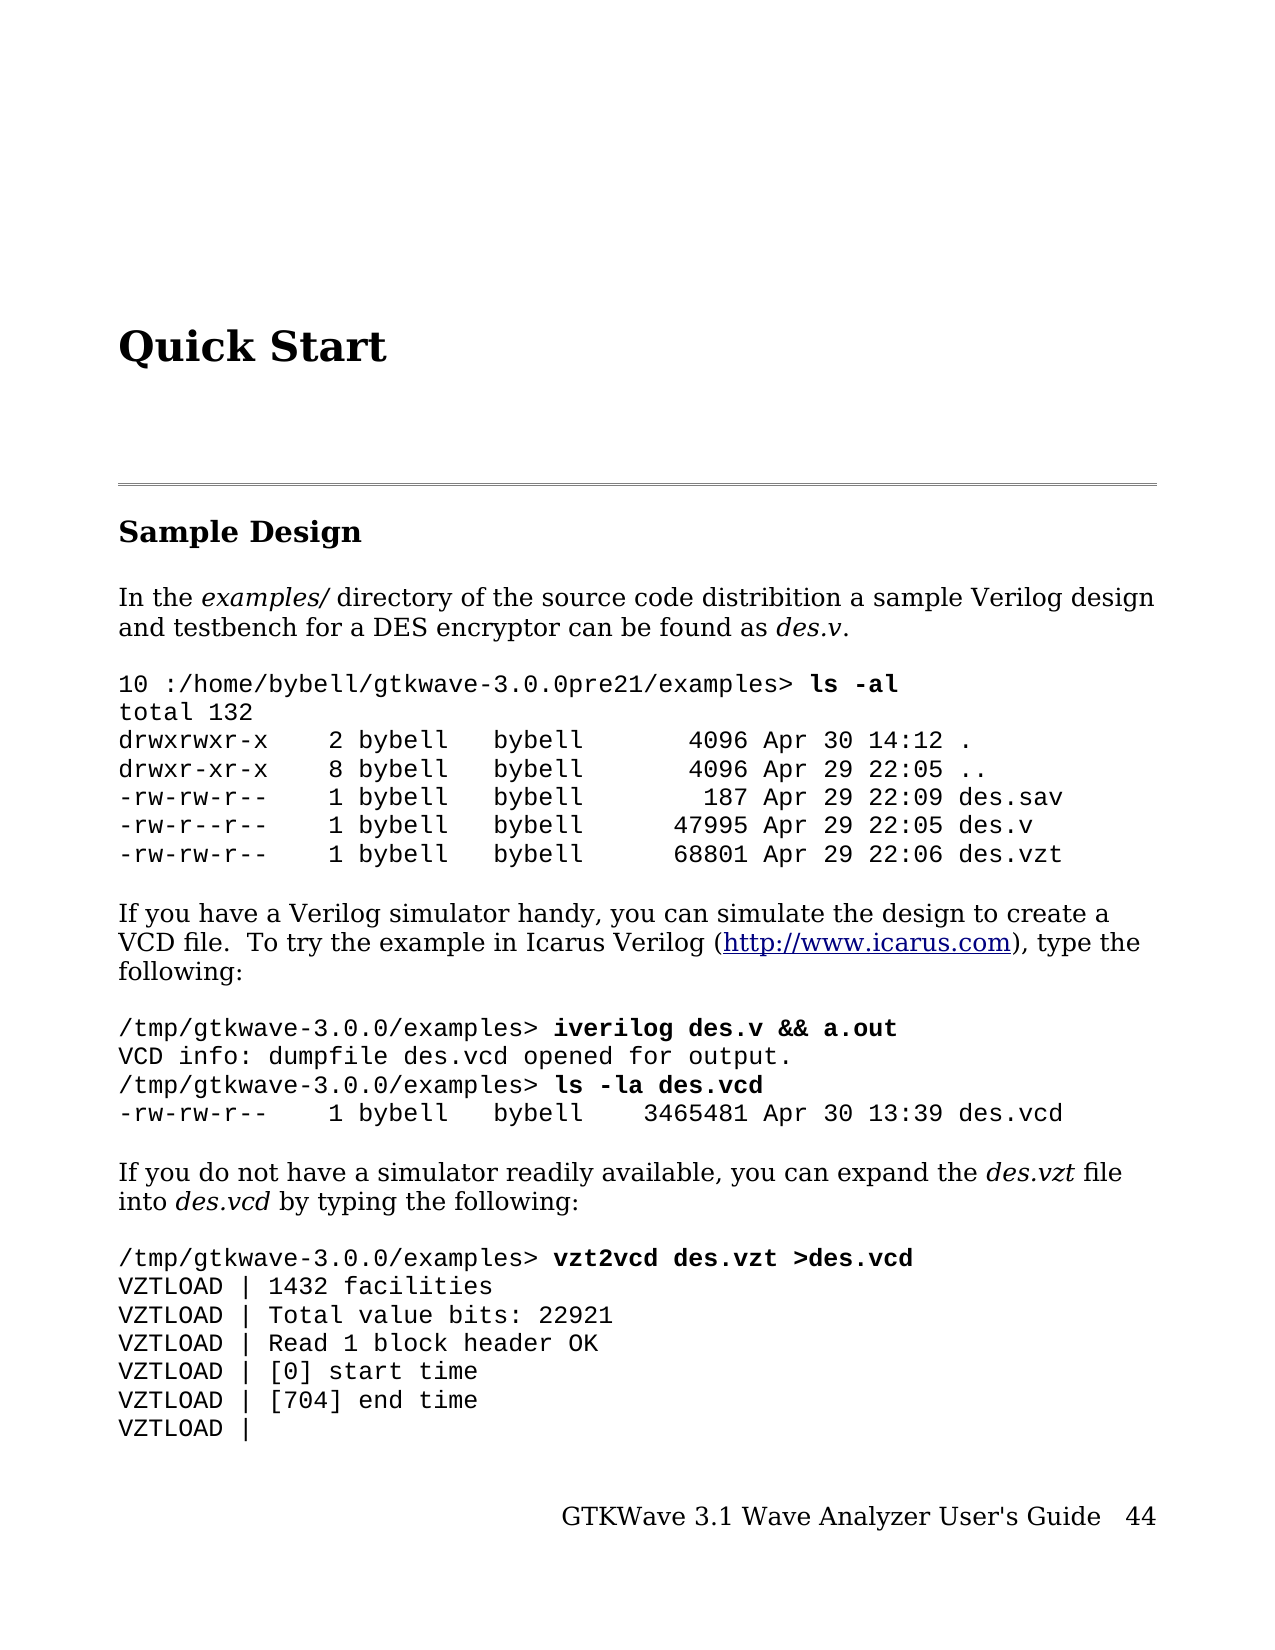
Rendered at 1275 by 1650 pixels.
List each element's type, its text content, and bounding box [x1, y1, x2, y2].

text total 132 [118, 699, 1157, 728]
text drwxrwxr-x 2 bybell bybell 4096 Apr 30 14:12 . [118, 728, 1157, 756]
text In the examples/ directory of the source code distribition a sample Verilog design and testbench for a DES encryptor can be found as des.v. [118, 584, 1157, 642]
text VZTLOAD | [0] start time [118, 1359, 1157, 1387]
text VZTLOAD | [118, 1416, 1157, 1444]
text -rw-rw-r-- 1 bybell bybell 187 Apr 29 22:09 des.sav [118, 784, 1157, 813]
text VZTLOAD | 1432 facilities [118, 1274, 1157, 1302]
text -rw-rw-r-- 1 bybell bybell 68801 Apr 29 22:06 des.vzt [118, 841, 1157, 869]
text VZTLOAD | Total value bits: 22921 [118, 1302, 1157, 1331]
text If you have a Verilog simulator handy, you can simulate the design to create a VCD file. To try the example in Icarus Verilog (http://www.icarus.com), type the following: [118, 899, 1157, 986]
text drwxr-xr-x 8 bybell bybell 4096 Apr 29 22:05 .. [118, 756, 1157, 784]
text VZTLOAD | [704] end time [118, 1387, 1157, 1416]
text /tmp/gtkwave-3.0.0/examples> ls -la des.vcd [118, 1072, 1157, 1101]
text /tmp/gtkwave-3.0.0/examples> vzt2vcd des.vzt >des.vcd [118, 1246, 1157, 1274]
text Sample Design [118, 515, 1157, 549]
text VZTLOAD | Read 1 block header OK [118, 1331, 1157, 1359]
text /tmp/gtkwave-3.0.0/examples> iverilog des.v && a.out [118, 1016, 1157, 1044]
text -rw-r--r-- 1 bybell bybell 47995 Apr 29 22:05 des.v [118, 813, 1157, 841]
text Quick Start [118, 322, 1157, 371]
text If you do not have a simulator readily available, you can expand the des.vzt file into des.vcd by typing the following: [118, 1158, 1157, 1216]
text -rw-rw-r-- 1 bybell bybell 3465481 Apr 30 13:39 des.vcd [118, 1101, 1157, 1129]
text 10 :/home/bybell/gtkwave-3.0.0pre21/examples> ls -al [118, 671, 1157, 699]
text VCD info: dumpfile des.vcd opened for output. [118, 1044, 1157, 1072]
